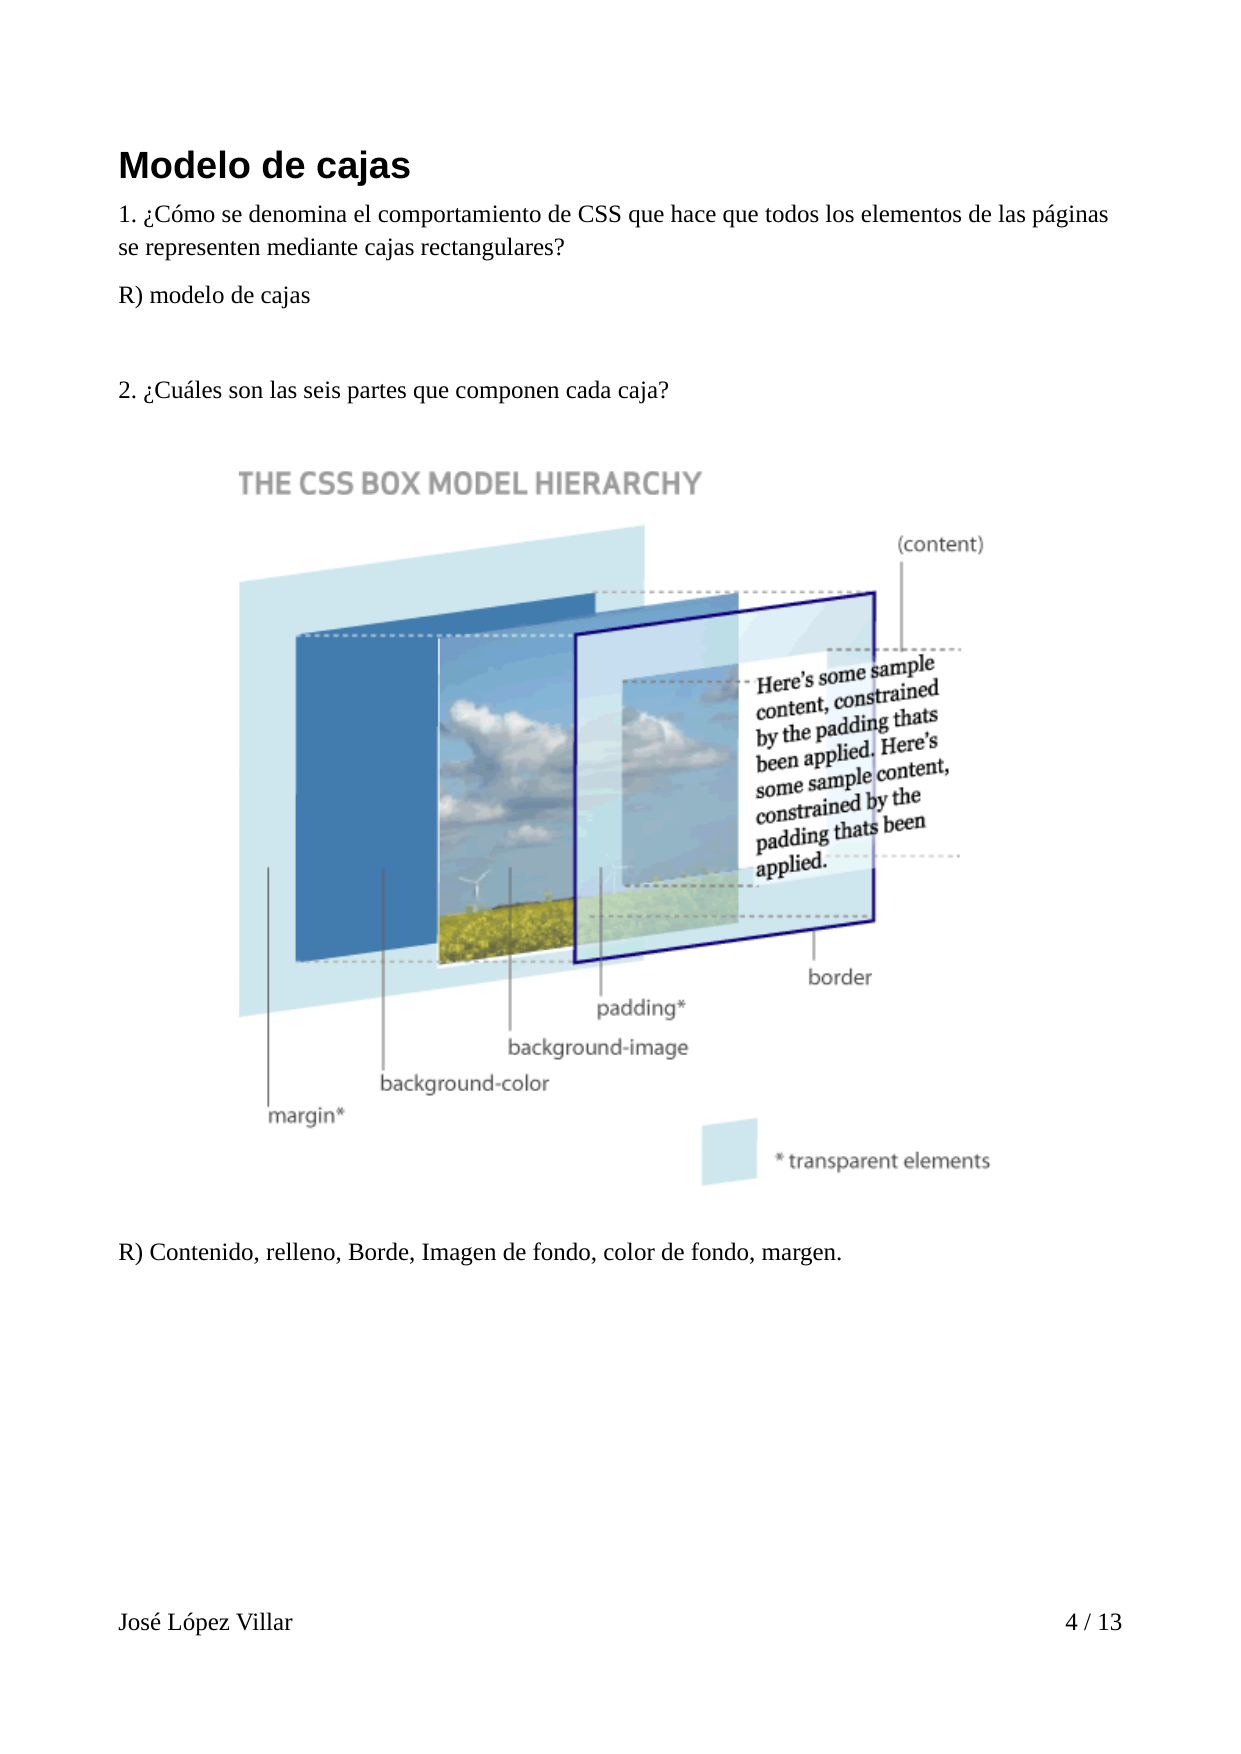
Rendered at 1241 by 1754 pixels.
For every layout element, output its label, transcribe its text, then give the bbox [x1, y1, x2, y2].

text 2. ¿Cuáles son las seis partes que componen cada caja? [118, 375, 1122, 404]
text R) modelo de cajas [118, 280, 1122, 309]
picture [238, 470, 1002, 1188]
text R) Contenido, relleno, Borde, Imagen de fondo, color de fondo, margen. [118, 1237, 1122, 1265]
text 1. ¿Cómo se denomina el comportamiento de CSS que hace que todos los elementos de las páginas se representen mediante cajas rectangulares? [118, 199, 1122, 261]
subtitle Modelo de cajas [118, 143, 1122, 187]
